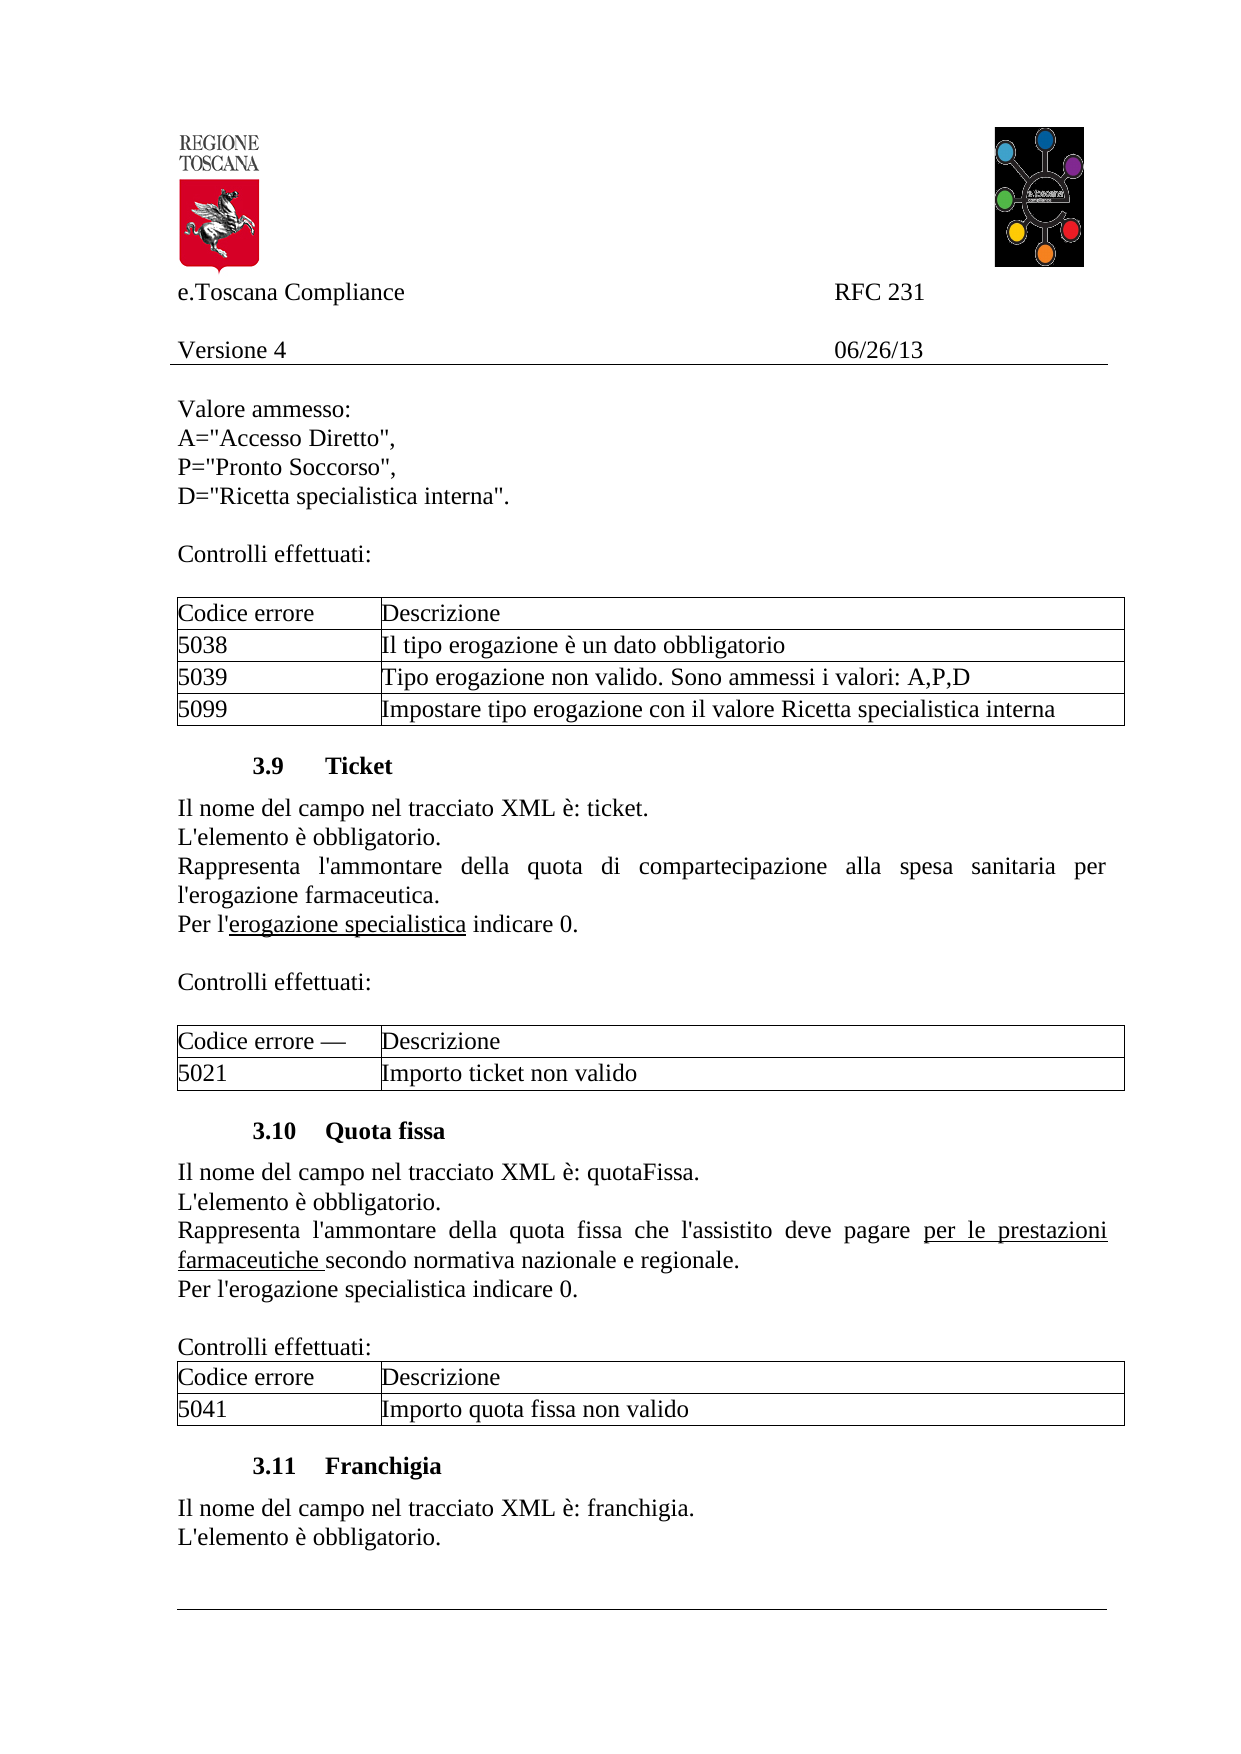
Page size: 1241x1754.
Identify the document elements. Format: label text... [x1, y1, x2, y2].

table_header Codice errore [178, 598, 381, 629]
subtitle Franchigia [252, 1451, 1107, 1480]
text L'elemento è obbligatorio. [177, 1186, 1107, 1215]
subtitle Ticket [252, 751, 1107, 780]
text Il nome del campo nel tracciato XML è: ticket. [177, 793, 1107, 822]
table_header Codice errore [178, 1362, 381, 1393]
picture [178, 133, 260, 277]
text L'elemento è obbligatorio. [177, 822, 1107, 851]
text Il nome del campo nel tracciato XML è: quotaFissa. [177, 1157, 1107, 1186]
table_cell Importo ticket non valido [382, 1058, 1124, 1090]
table_cell 5041 [178, 1394, 381, 1425]
text Per l'erogazione specialistica indicare 0. [177, 909, 1107, 938]
table_header Descrizione [382, 1026, 1124, 1057]
text D="Ricetta specialistica interna". [177, 481, 1107, 510]
table_cell Il tipo erogazione è un dato obbligatorio [382, 630, 1124, 661]
text Controlli effettuati: [177, 539, 1107, 568]
table_cell Impostare tipo erogazione con il valore Ricetta specialistica interna [382, 694, 1124, 725]
table_cell 5099 [178, 694, 381, 725]
table_cell 5038 [178, 630, 381, 661]
text Rappresenta l'ammontare della quota fissa che l'assistito deve pagare per le prestazioni farmaceutiche secondo normativa nazionale e regionale. [177, 1215, 1107, 1273]
table_cell Importo quota fissa non valido [382, 1394, 1124, 1425]
text P="Pronto Soccorso", [177, 452, 1107, 481]
text Valore ammesso: [177, 394, 1107, 423]
table_cell Tipo erogazione non valido. Sono ammessi i valori: A,P,D [382, 662, 1124, 693]
table_header Descrizione [382, 1362, 1124, 1393]
text Per l'erogazione specialistica indicare 0. [177, 1273, 1107, 1303]
text Controlli effettuati: [177, 1332, 1107, 1361]
text L'elemento è obbligatorio. [177, 1522, 1107, 1551]
table_cell 5039 [178, 662, 381, 693]
text Il nome del campo nel tracciato XML è: franchigia. [177, 1493, 1107, 1522]
text Controlli effettuati: [177, 967, 1107, 996]
table_header Codice errore — [178, 1026, 381, 1057]
table_header Descrizione [382, 598, 1124, 629]
text A="Accesso Diretto", [177, 423, 1107, 452]
table_cell 5021 [178, 1058, 381, 1090]
subtitle Quota fissa [252, 1116, 1107, 1145]
text Rappresenta l'ammontare della quota di compartecipazione alla spesa sanitaria per l'erogazione farmaceutica. [177, 851, 1107, 909]
